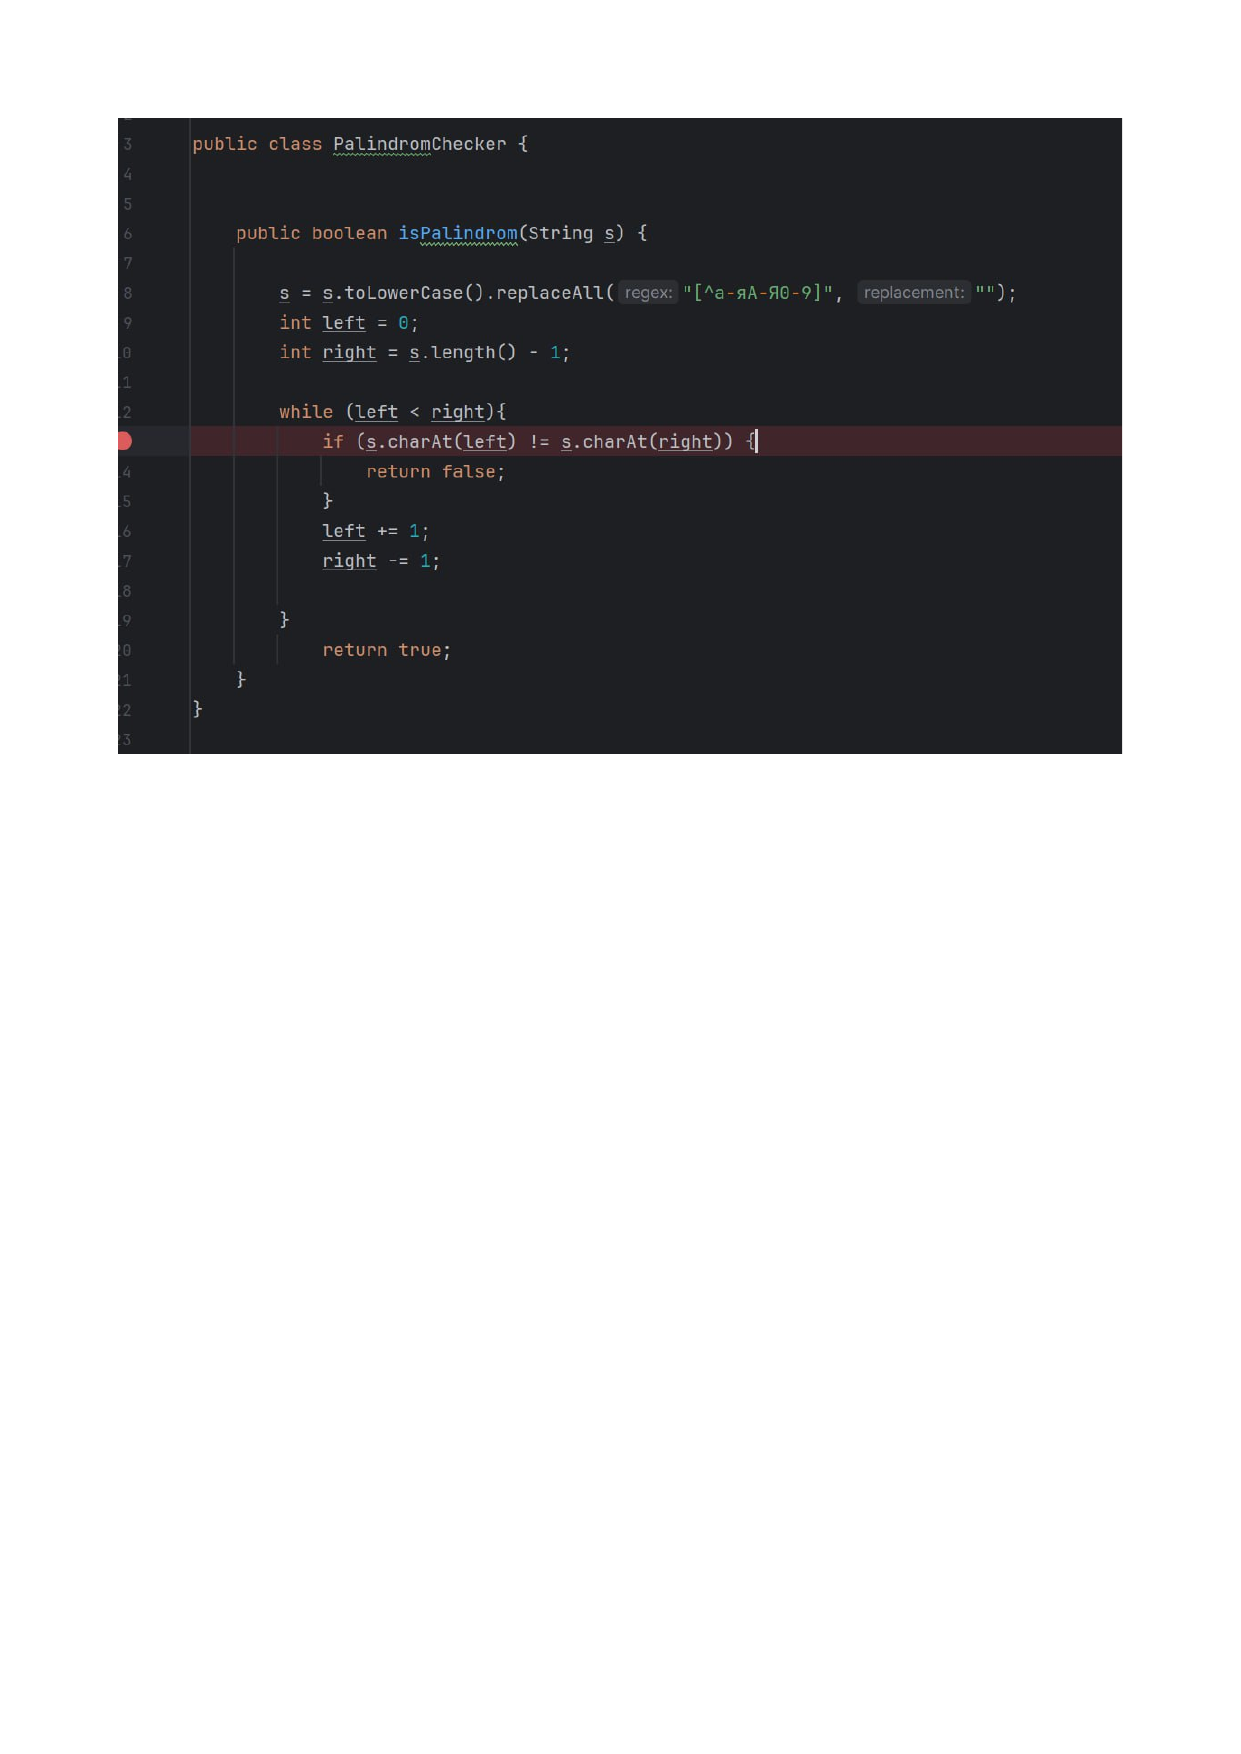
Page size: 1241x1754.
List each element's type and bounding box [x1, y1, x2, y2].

picture [118, 118, 1123, 754]
